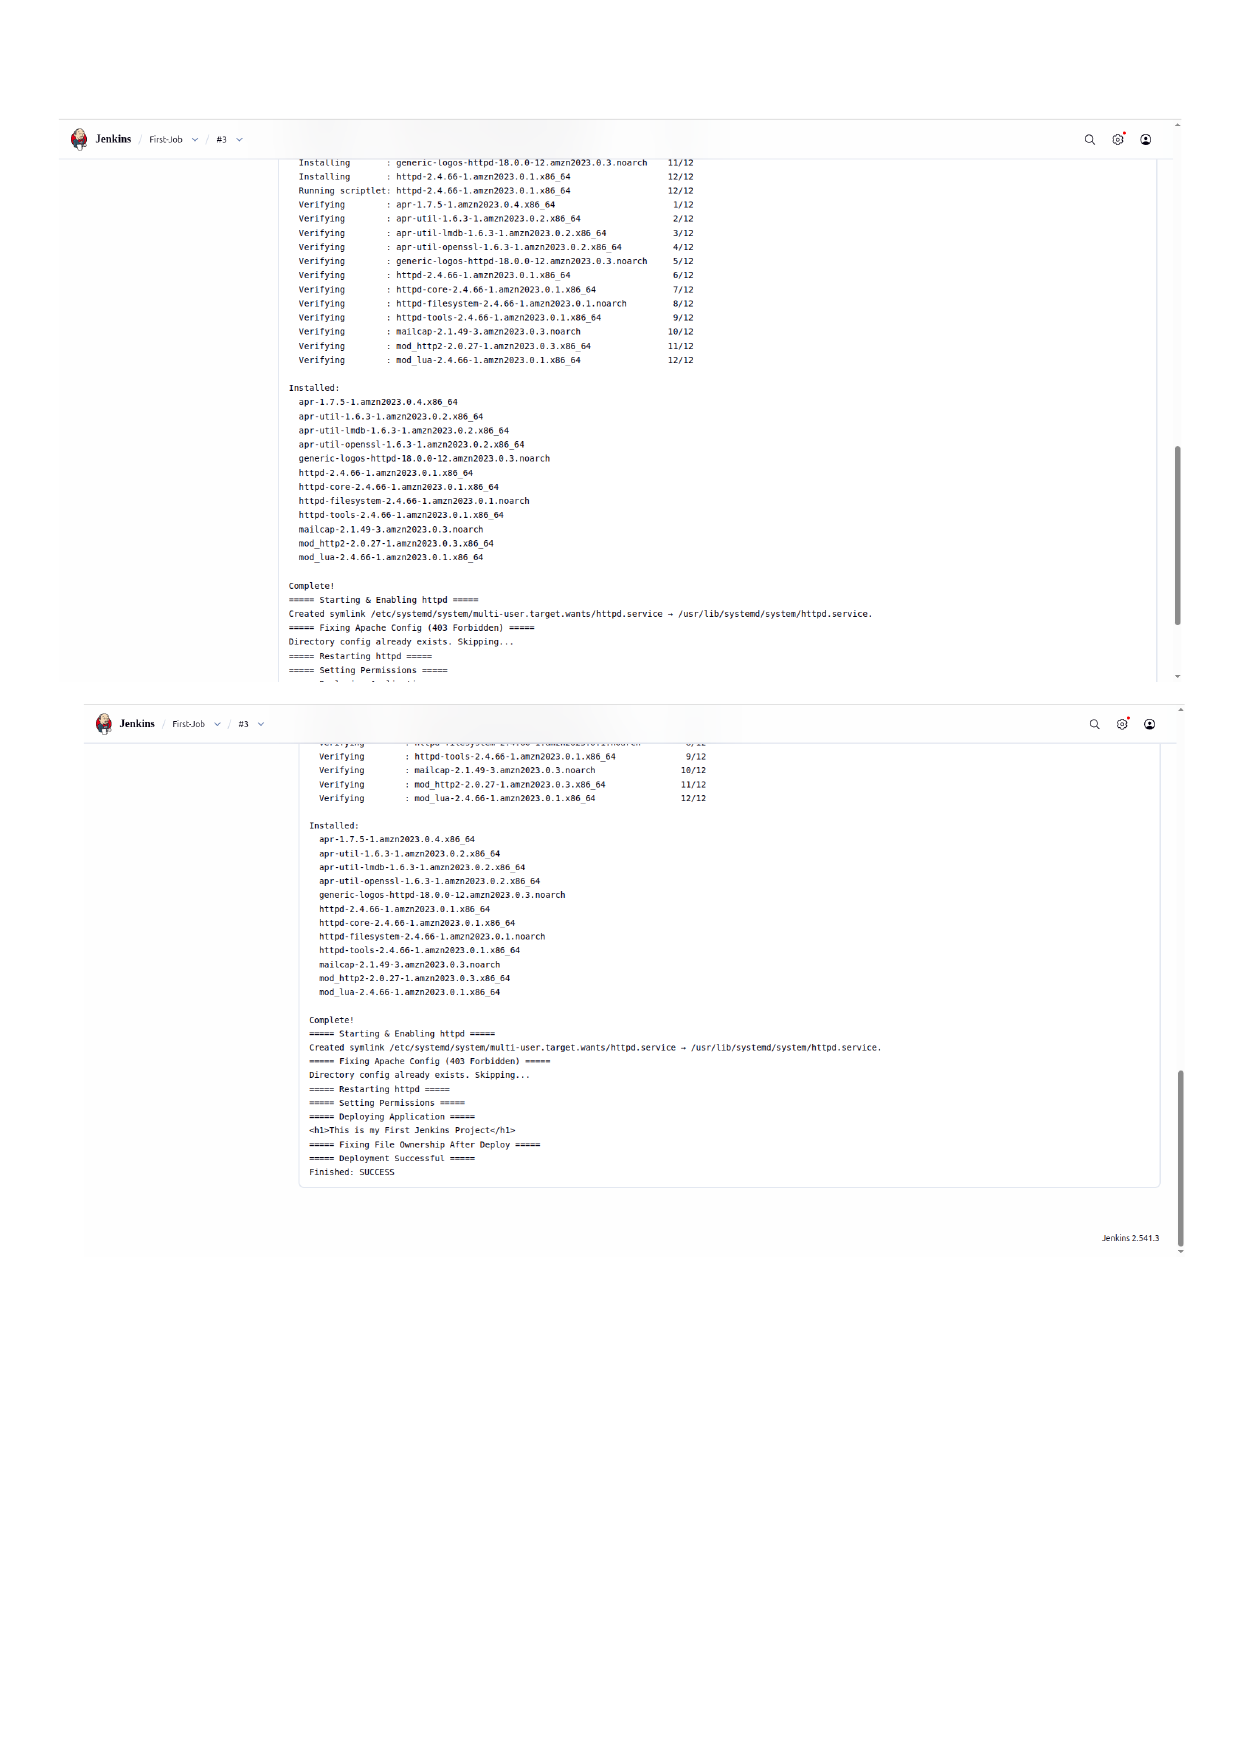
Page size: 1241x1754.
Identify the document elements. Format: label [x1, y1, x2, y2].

picture [58, 118, 1182, 682]
picture [83, 704, 1185, 1257]
